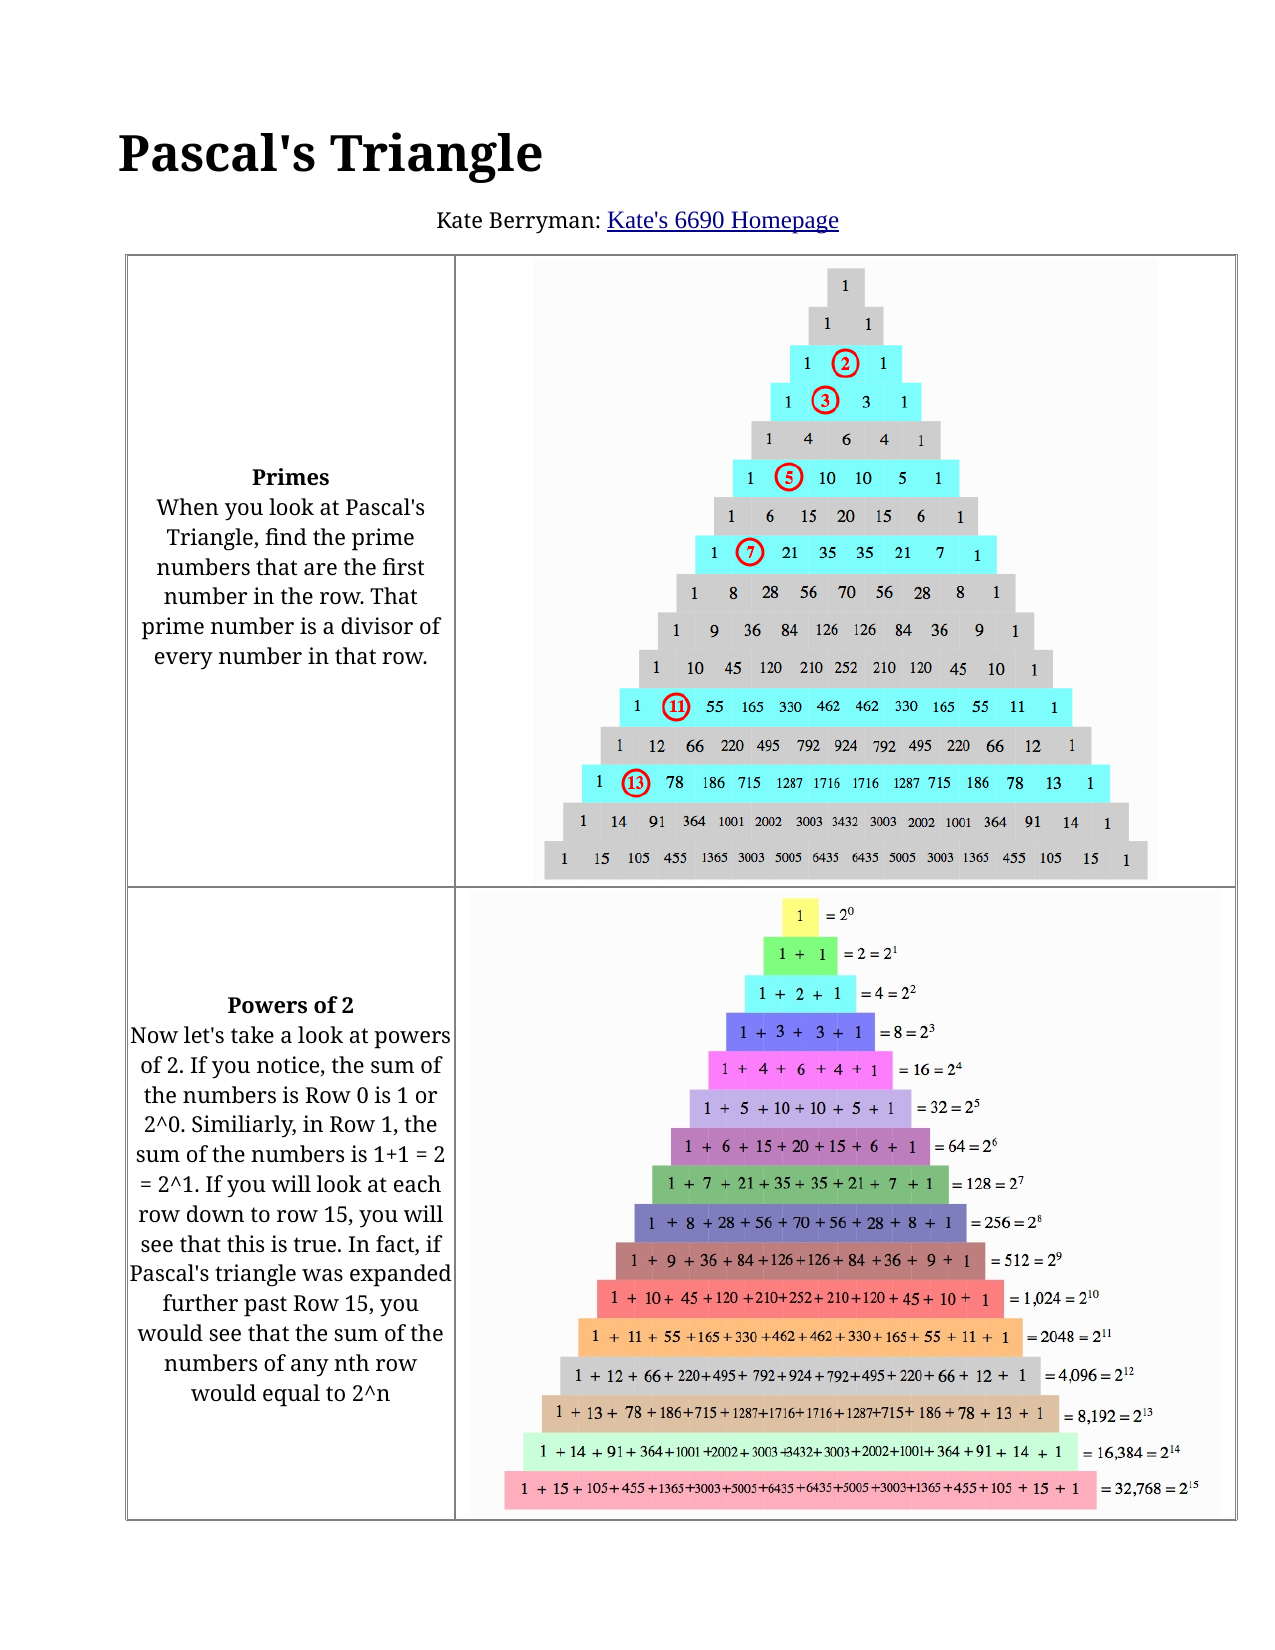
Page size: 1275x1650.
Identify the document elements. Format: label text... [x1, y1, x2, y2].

table_header Primes When you look at Pascal's Triangle, find the prime numbers that are the first number in the row. That prime number is a divisor of every number in that row. [128, 256, 454, 886]
text Kate Berryman: Kate's 6690 Homepage [118, 205, 1157, 235]
table_header [456, 256, 1235, 886]
subtitle Pascal's Triangle [118, 118, 1157, 186]
table_cell [456, 888, 1235, 1518]
table_cell Powers of 2 Now let's take a look at powers of 2. If you notice, the sum of the numbers is Row 0 is 1 or 2^0. Similiarly, in Row 1, the sum of the numbers is 1+1 = 2 = 2^1. If you will look at each row down to row 15, you will see that this is true. In fact, if Pascal's triangle was expanded further past Row 15, you would see that the sum of the numbers of any nth row would equal to 2^n [128, 888, 454, 1518]
